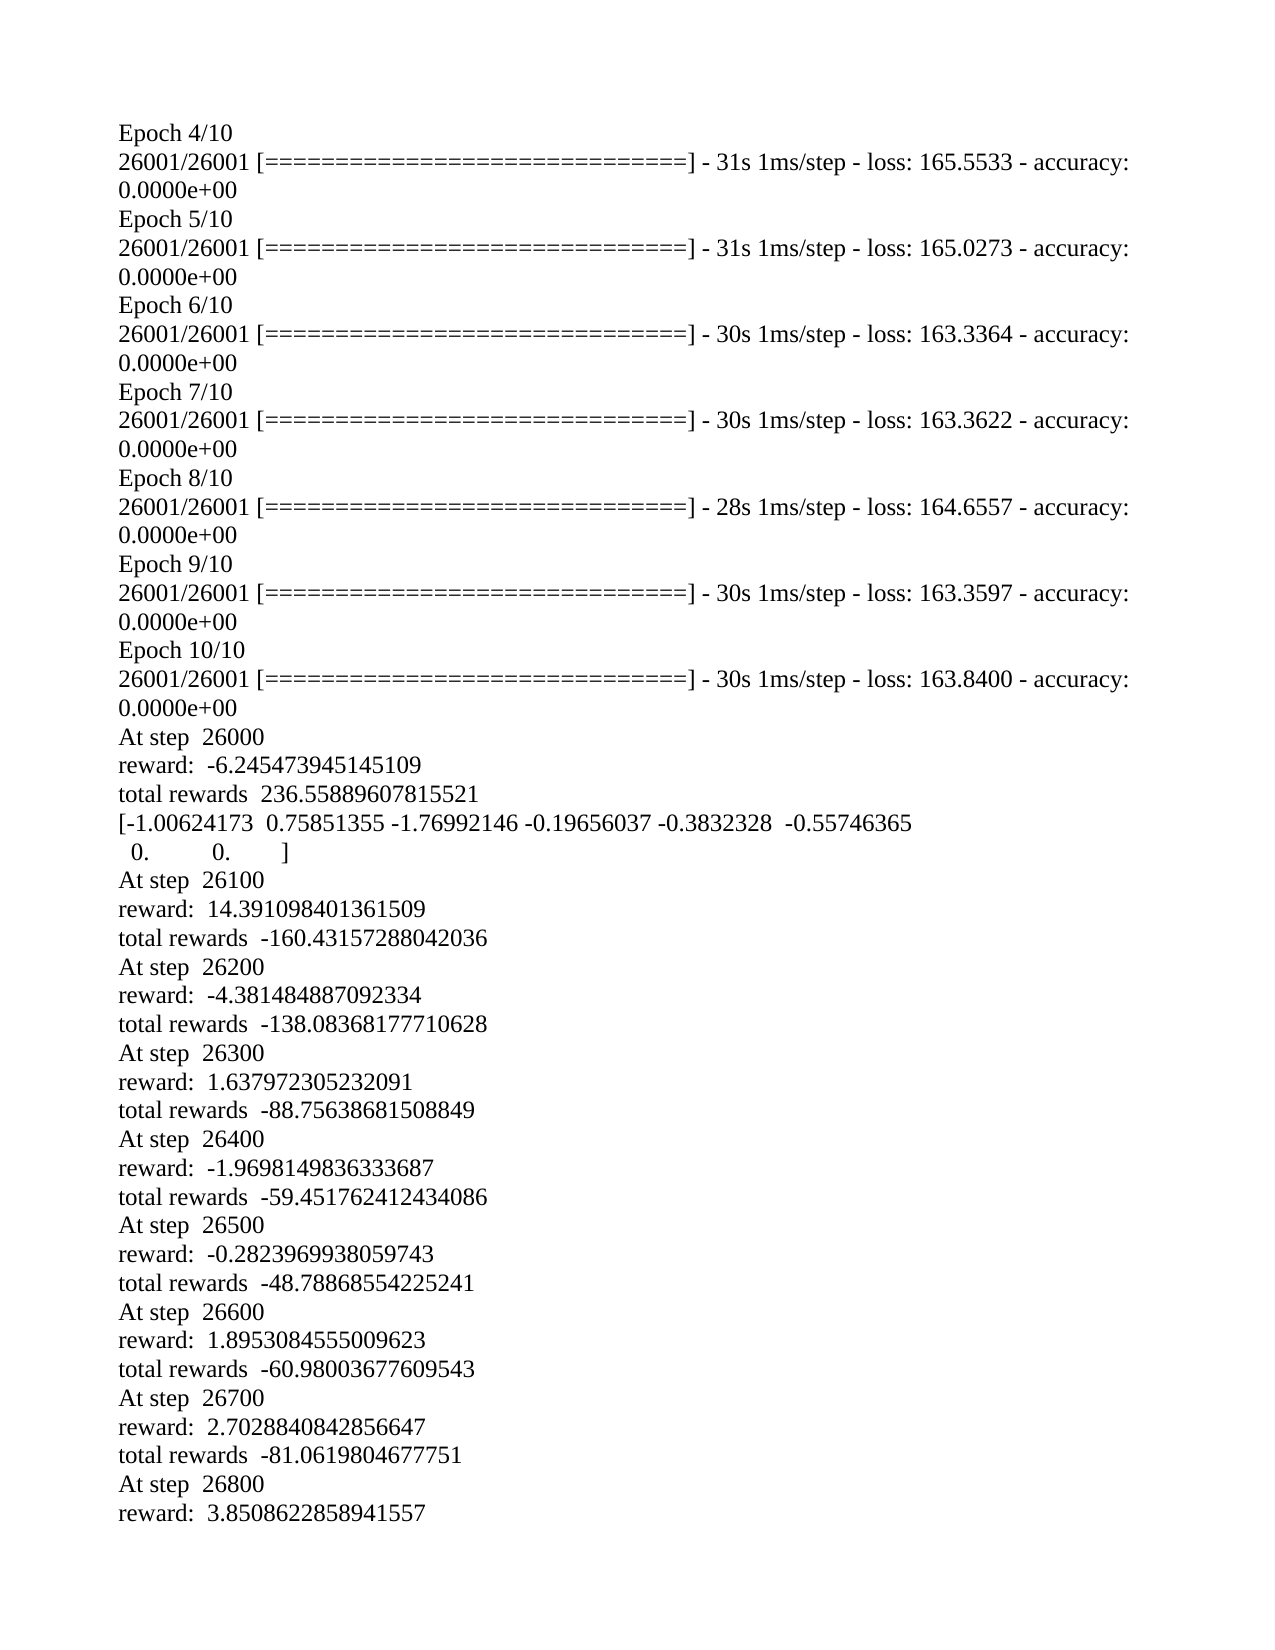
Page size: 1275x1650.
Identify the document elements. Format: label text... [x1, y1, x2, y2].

text total rewards -60.98003677609543 [118, 1354, 1157, 1383]
text 26001/26001 [==============================] - 28s 1ms/step - loss: 164.6557 - accuracy: 0.0000e+00 [118, 492, 1157, 549]
text total rewards -59.451762412434086 [118, 1182, 1157, 1211]
text total rewards -48.78868554225241 [118, 1268, 1157, 1297]
text Epoch 5/10 [118, 204, 1157, 233]
text total rewards -81.0619804677751 [118, 1441, 1157, 1469]
text 26001/26001 [==============================] - 30s 1ms/step - loss: 163.3622 - accuracy: 0.0000e+00 [118, 406, 1157, 463]
text At step 26800 [118, 1469, 1157, 1498]
text At step 26300 [118, 1038, 1157, 1067]
text Epoch 7/10 [118, 377, 1157, 406]
text reward: 2.7028840842856647 [118, 1412, 1157, 1441]
text reward: 1.637972305232091 [118, 1067, 1157, 1096]
text At step 26700 [118, 1383, 1157, 1412]
text Epoch 4/10 [118, 118, 1157, 147]
text 0. 0. ] [118, 837, 1157, 866]
text 26001/26001 [==============================] - 30s 1ms/step - loss: 163.3364 - accuracy: 0.0000e+00 [118, 319, 1157, 377]
text Epoch 6/10 [118, 291, 1157, 319]
text total rewards -160.43157288042036 [118, 923, 1157, 952]
text reward: -0.2823969938059743 [118, 1239, 1157, 1268]
text total rewards -138.08368177710628 [118, 1009, 1157, 1038]
text 26001/26001 [==============================] - 31s 1ms/step - loss: 165.0273 - accuracy: 0.0000e+00 [118, 233, 1157, 291]
text 26001/26001 [==============================] - 30s 1ms/step - loss: 163.8400 - accuracy: 0.0000e+00 [118, 664, 1157, 722]
text total rewards -88.75638681508849 [118, 1096, 1157, 1124]
text reward: -6.245473945145109 [118, 751, 1157, 779]
text 26001/26001 [==============================] - 30s 1ms/step - loss: 163.3597 - accuracy: 0.0000e+00 [118, 578, 1157, 636]
text reward: 1.8953084555009623 [118, 1326, 1157, 1354]
text reward: 3.8508622858941557 [118, 1498, 1157, 1527]
text total rewards 236.55889607815521 [118, 779, 1157, 808]
text Epoch 10/10 [118, 636, 1157, 664]
text reward: 14.391098401361509 [118, 894, 1157, 923]
text 26001/26001 [==============================] - 31s 1ms/step - loss: 165.5533 - accuracy: 0.0000e+00 [118, 147, 1157, 204]
text Epoch 9/10 [118, 549, 1157, 578]
text At step 26100 [118, 866, 1157, 894]
text reward: -1.9698149836333687 [118, 1153, 1157, 1182]
text [-1.00624173 0.75851355 -1.76992146 -0.19656037 -0.3832328 -0.55746365 [118, 808, 1157, 837]
text At step 26500 [118, 1211, 1157, 1239]
text Epoch 8/10 [118, 463, 1157, 492]
text At step 26200 [118, 952, 1157, 981]
text At step 26600 [118, 1297, 1157, 1326]
text At step 26400 [118, 1124, 1157, 1153]
text At step 26000 [118, 722, 1157, 751]
text reward: -4.381484887092334 [118, 981, 1157, 1009]
